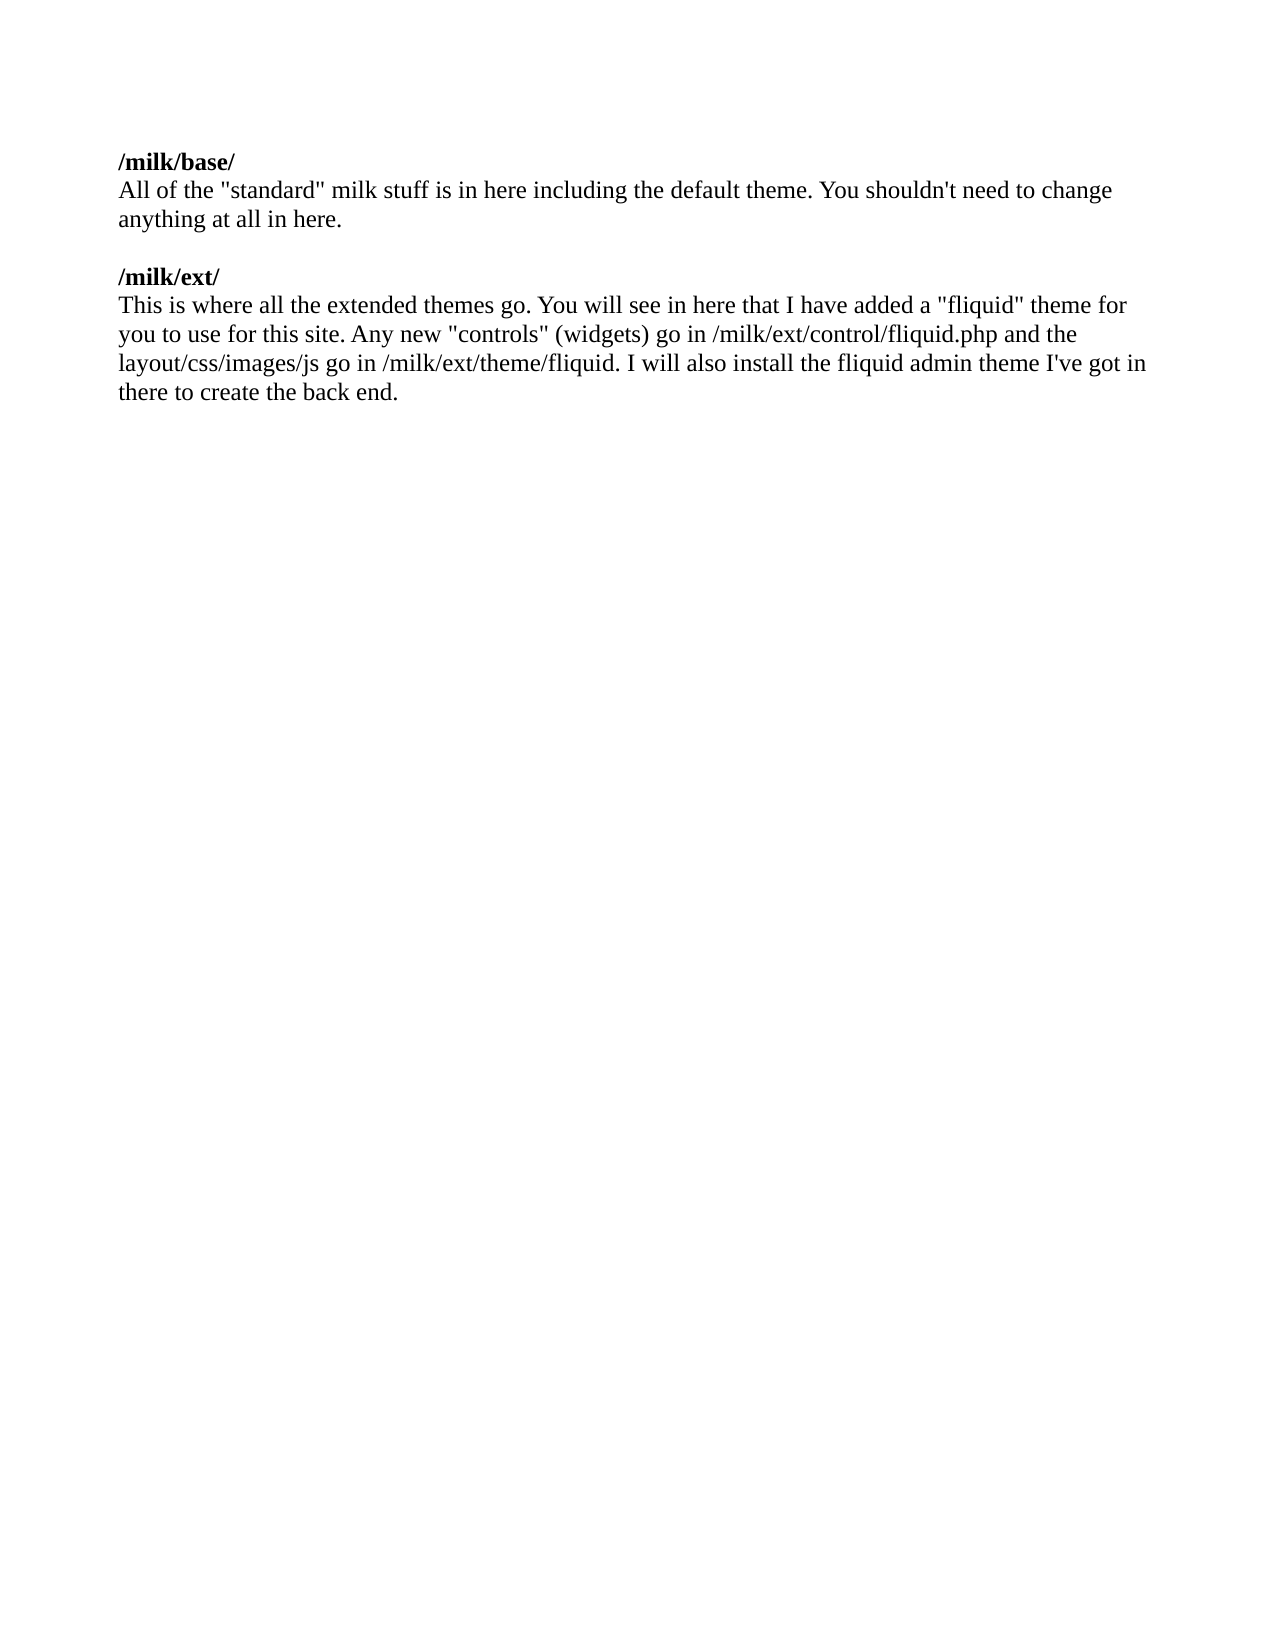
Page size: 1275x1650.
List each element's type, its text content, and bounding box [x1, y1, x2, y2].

text /milk/base/ All of the "standard" milk stuff is in here including the default theme. You shouldn't need to change anything at all in here. /milk/ext/ This is where all the extended themes go. You will see in here that I have added a "fliquid" theme for you to use for this site. Any new "controls" (widgets) go in /milk/ext/control/fliquid.php and the layout/css/images/js go in /milk/ext/theme/fliquid. I will also install the fliquid admin theme I've got in there to create the back end. [118, 118, 1157, 434]
